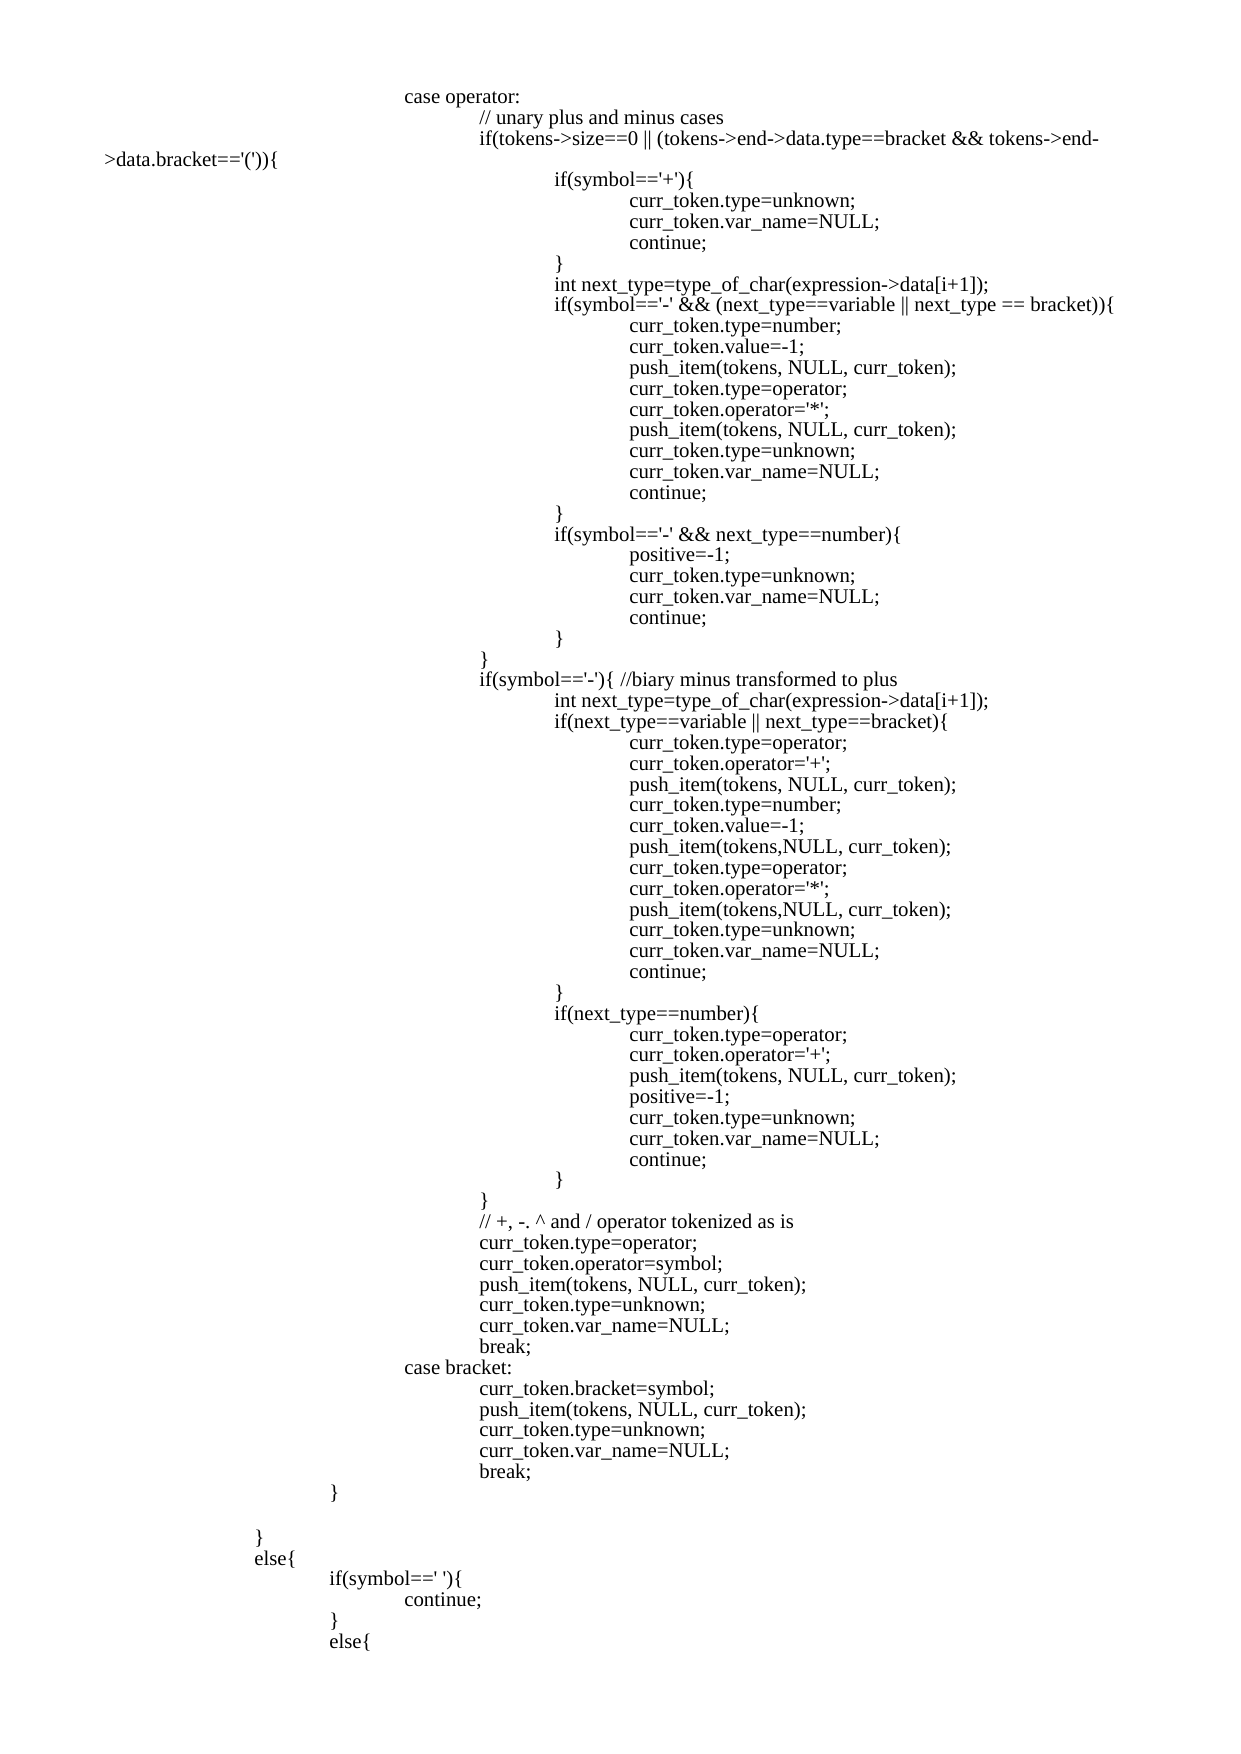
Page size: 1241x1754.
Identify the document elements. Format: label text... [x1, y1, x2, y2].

text } [104, 628, 1173, 649]
text curr_token.type=operator; [104, 1233, 1173, 1253]
text push_item(tokens, NULL, curr_token); [104, 1274, 1173, 1295]
text curr_token.operator='+'; [104, 753, 1173, 774]
text int next_type=type_of_char(expression->data[i+1]); [104, 274, 1173, 295]
text continue; [104, 962, 1173, 983]
text push_item(tokens, NULL, curr_token); [104, 358, 1173, 378]
text else{ [104, 1632, 1173, 1652]
text positive=-1; [104, 545, 1173, 566]
text if(symbol=='-' && (next_type==variable || next_type == bracket)){ [104, 295, 1173, 316]
text } [104, 649, 1173, 670]
text continue; [104, 1149, 1173, 1170]
text push_item(tokens,NULL, curr_token); [104, 837, 1173, 858]
text curr_token.type=number; [104, 316, 1173, 337]
text if(symbol=='-' && next_type==number){ [104, 524, 1173, 545]
text positive=-1; [104, 1087, 1173, 1108]
text push_item(tokens,NULL, curr_token); [104, 899, 1173, 920]
text curr_token.var_name=NULL; [104, 587, 1173, 608]
text } [104, 1611, 1173, 1632]
text curr_token.type=number; [104, 795, 1173, 816]
text curr_token.type=unknown; [104, 920, 1173, 941]
text curr_token.var_name=NULL; [104, 1316, 1173, 1337]
text if(tokens->size==0 || (tokens->end->data.type==bracket && tokens->end->data.bracket=='(')){ [104, 128, 1173, 170]
text curr_token.type=operator; [104, 1024, 1173, 1045]
text int next_type=type_of_char(expression->data[i+1]); [104, 691, 1173, 712]
text break; [104, 1462, 1173, 1483]
text curr_token.type=unknown; [104, 441, 1173, 462]
text curr_token.var_name=NULL; [104, 1128, 1173, 1149]
text curr_token.operator='+'; [104, 1045, 1173, 1066]
text push_item(tokens, NULL, curr_token); [104, 774, 1173, 795]
text if(symbol=='-'){ //biary minus transformed to plus [104, 670, 1173, 691]
text curr_token.type=operator; [104, 378, 1173, 399]
text continue; [104, 483, 1173, 503]
text curr_token.type=unknown; [104, 1295, 1173, 1316]
text push_item(tokens, NULL, curr_token); [104, 1399, 1173, 1420]
text curr_token.type=unknown; [104, 1108, 1173, 1128]
text curr_token.operator='*'; [104, 399, 1173, 420]
text if(symbol=='+'){ [104, 170, 1173, 191]
text push_item(tokens, NULL, curr_token); [104, 1066, 1173, 1087]
text } [104, 1191, 1173, 1212]
text curr_token.type=operator; [104, 858, 1173, 878]
text break; [104, 1337, 1173, 1358]
text continue; [104, 1590, 1173, 1611]
text if(next_type==number){ [104, 1003, 1173, 1024]
text // unary plus and minus cases [104, 108, 1173, 128]
text } [104, 503, 1173, 524]
text } [104, 253, 1173, 274]
text else{ [104, 1548, 1173, 1569]
text // +, -. ^ and / operator tokenized as is [104, 1212, 1173, 1233]
text curr_token.type=unknown; [104, 191, 1173, 212]
text curr_token.operator=symbol; [104, 1253, 1173, 1274]
text if(symbol==' '){ [104, 1569, 1173, 1590]
text curr_token.var_name=NULL; [104, 941, 1173, 962]
text } [104, 1527, 1173, 1548]
text } [104, 1483, 1173, 1503]
text if(next_type==variable || next_type==bracket){ [104, 712, 1173, 733]
text } [104, 1170, 1173, 1191]
text curr_token.bracket=symbol; [104, 1378, 1173, 1399]
text curr_token.var_name=NULL; [104, 1441, 1173, 1462]
text case operator: [104, 87, 1173, 108]
text continue; [104, 608, 1173, 628]
text push_item(tokens, NULL, curr_token); [104, 420, 1173, 441]
text case bracket: [104, 1358, 1173, 1378]
text curr_token.type=operator; [104, 733, 1173, 753]
text curr_token.var_name=NULL; [104, 212, 1173, 233]
text curr_token.value=-1; [104, 337, 1173, 358]
text curr_token.var_name=NULL; [104, 462, 1173, 483]
text curr_token.type=unknown; [104, 566, 1173, 587]
text curr_token.type=unknown; [104, 1420, 1173, 1441]
text continue; [104, 233, 1173, 253]
text } [104, 983, 1173, 1003]
text curr_token.operator='*'; [104, 878, 1173, 899]
text curr_token.value=-1; [104, 816, 1173, 837]
